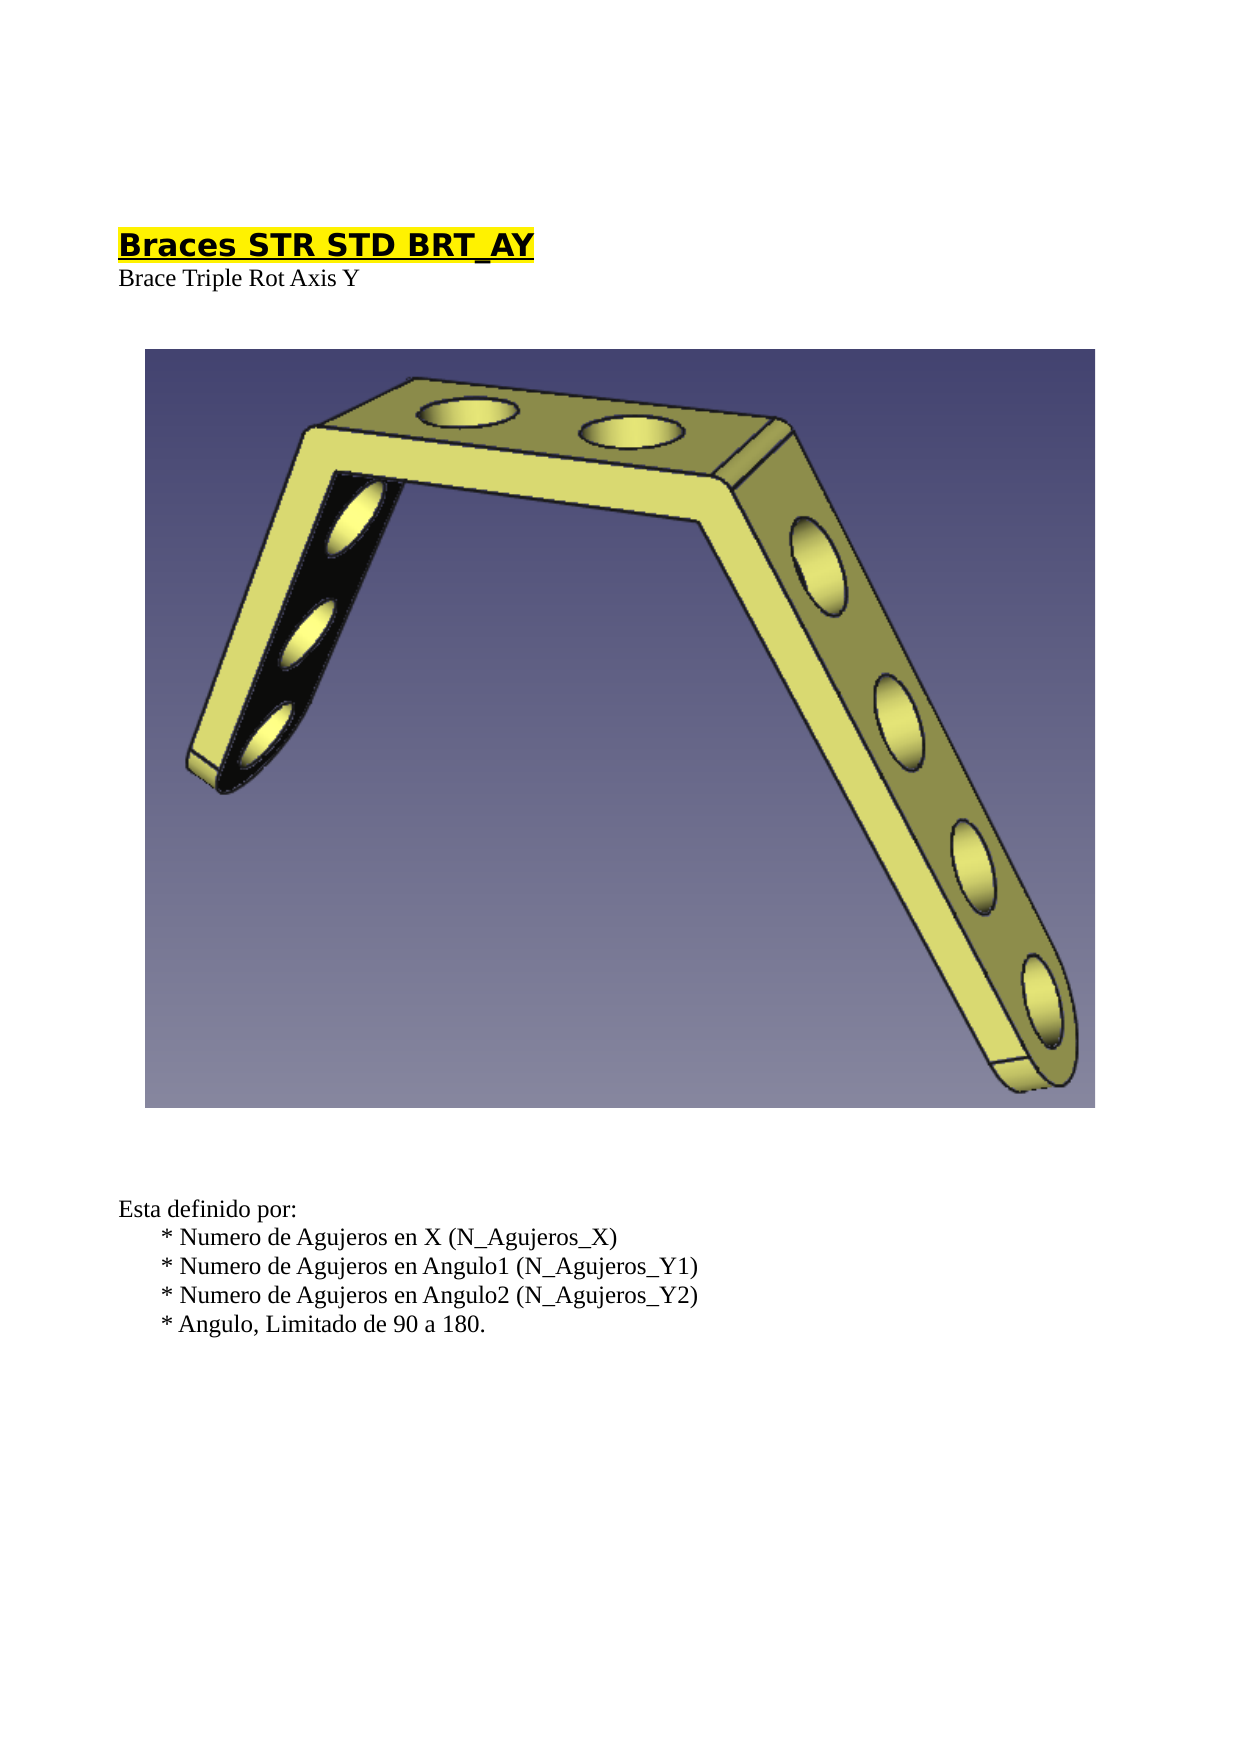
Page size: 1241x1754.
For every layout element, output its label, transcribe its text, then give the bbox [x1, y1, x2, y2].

text Brace Triple Rot Axis Y [118, 263, 1122, 292]
text * Numero de Agujeros en Angulo2 (N_Agujeros_Y2) [118, 1280, 1122, 1309]
text Braces STR STD BRT_AY [118, 227, 1122, 263]
text * Numero de Agujeros en X (N_Agujeros_X) [118, 1222, 1122, 1251]
picture [145, 349, 1096, 1108]
text * Numero de Agujeros en Angulo1 (N_Agujeros_Y1) [118, 1251, 1122, 1280]
text * Angulo, Limitado de 90 a 180. [118, 1309, 1122, 1337]
text Esta definido por: [118, 1194, 1122, 1222]
